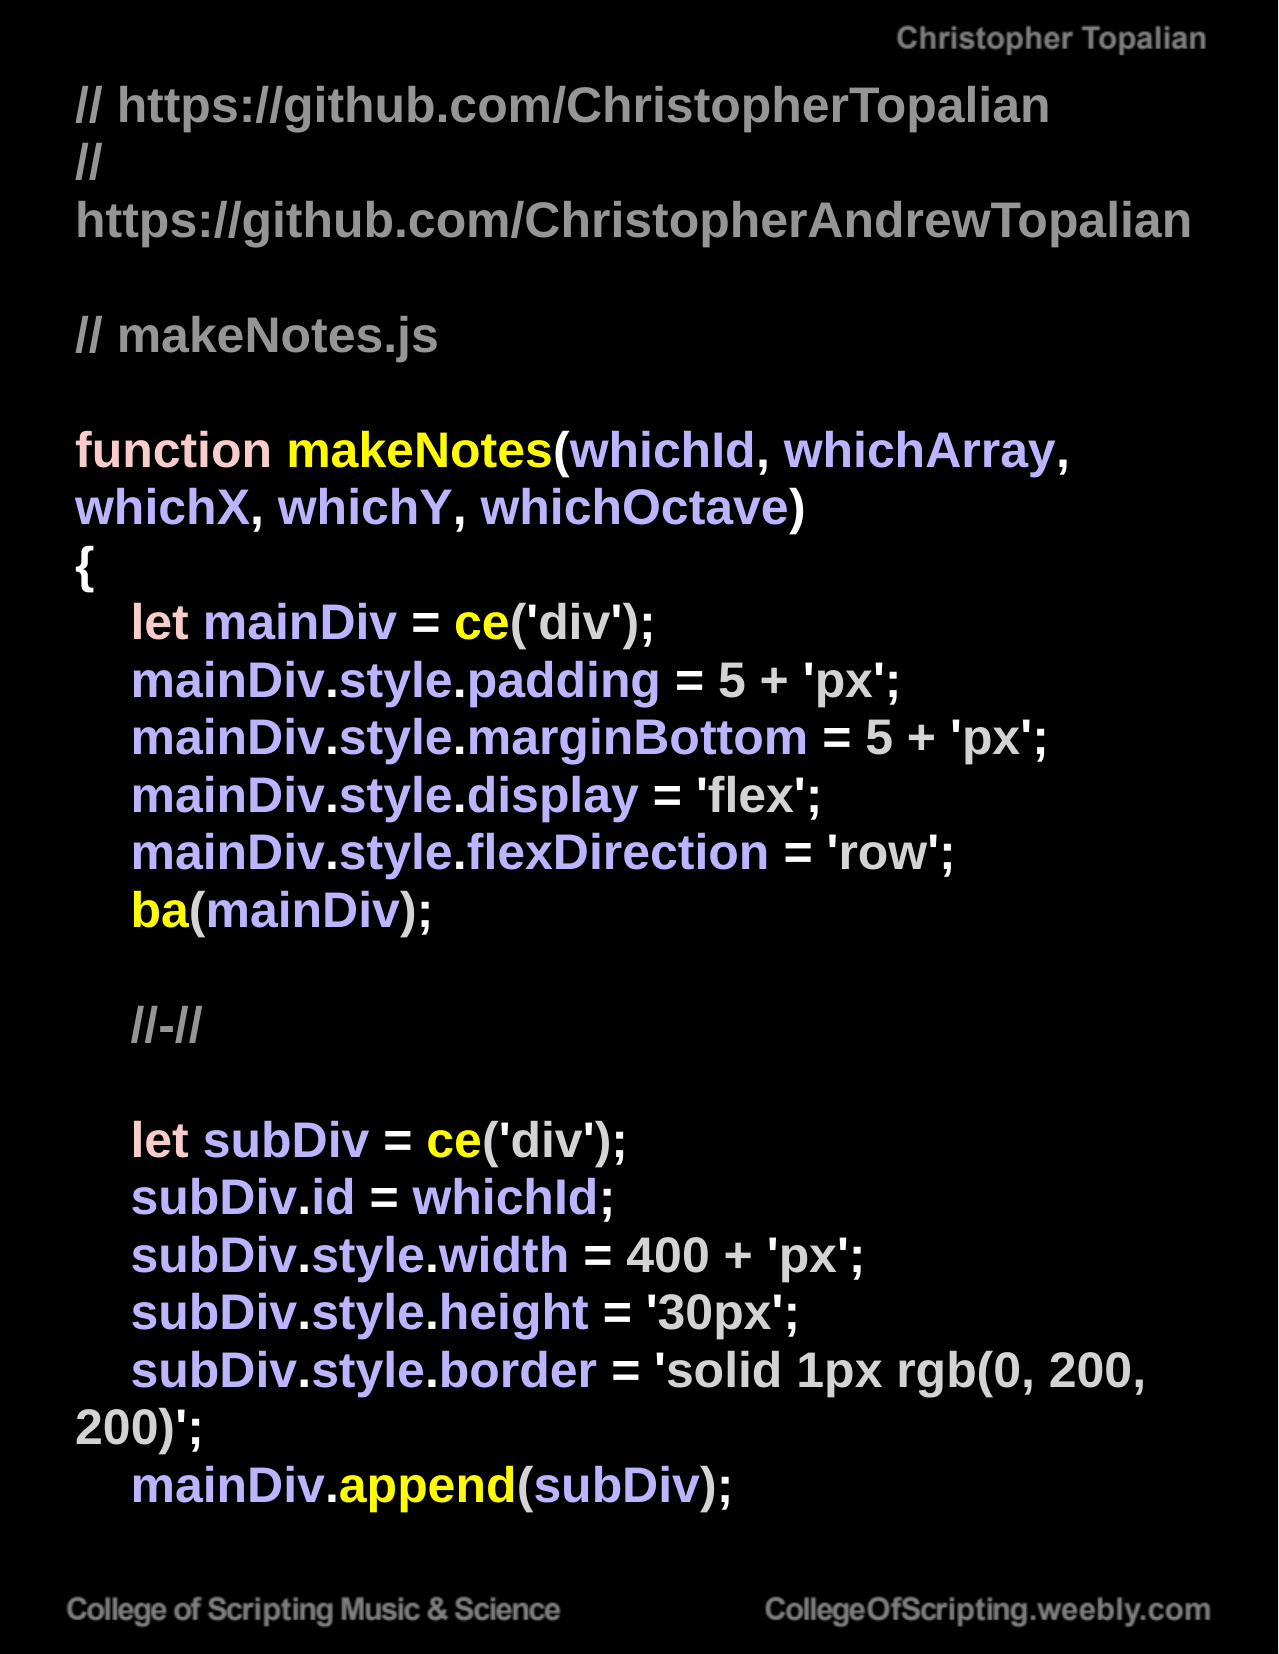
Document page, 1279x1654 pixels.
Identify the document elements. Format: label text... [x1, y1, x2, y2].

text mainDiv.style.display = 'flex'; [75, 765, 1203, 822]
text { [75, 535, 1203, 592]
text // makeNotes.js [75, 305, 1203, 362]
text subDiv.style.border = 'solid 1px rgb(0, 200, 200)'; [75, 1340, 1203, 1455]
text let mainDiv = ce('div'); [75, 592, 1203, 650]
text subDiv.style.height = '30px'; [75, 1282, 1203, 1340]
text subDiv.style.width = 400 + 'px'; [75, 1225, 1203, 1282]
text //-// [75, 995, 1203, 1052]
text // https://github.com/ChristopherTopalian [75, 75, 1203, 132]
text function makeNotes(whichId, whichArray, whichX, whichY, whichOctave) [75, 420, 1203, 535]
text mainDiv.style.marginBottom = 5 + 'px'; [75, 707, 1203, 765]
text mainDiv.style.flexDirection = 'row'; [75, 822, 1203, 880]
text let subDiv = ce('div'); [75, 1110, 1203, 1167]
text // https://github.com/ChristopherAndrewTopalian [75, 132, 1203, 247]
text ba(mainDiv); [75, 880, 1203, 937]
text subDiv.id = whichId; [75, 1167, 1203, 1225]
text mainDiv.append(subDiv); [75, 1455, 1203, 1512]
text mainDiv.style.padding = 5 + 'px'; [75, 650, 1203, 707]
